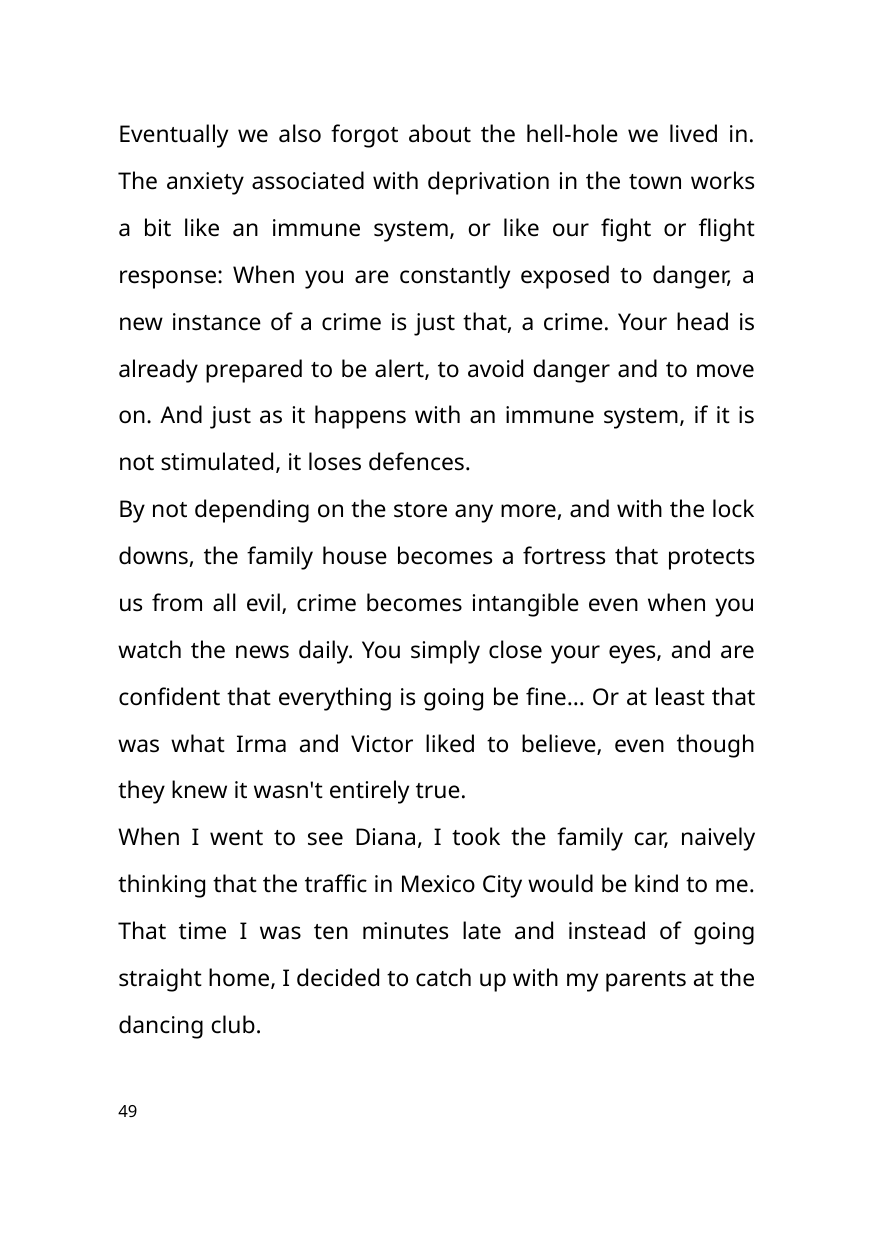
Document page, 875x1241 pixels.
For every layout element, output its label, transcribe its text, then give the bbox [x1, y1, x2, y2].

text When I went to see Diana, I took the family car, naively thinking that the traffic in Mexico City would be kind to me. That time I was ten minutes late and instead of going straight home, I decided to catch up with my parents at the dancing club. [118, 821, 756, 1040]
text Eventually we also forgot about the hell-hole we lived in. The anxiety associated with deprivation in the town works a bit like an immune system, or like our fight or flight response: When you are constantly exposed to danger, a new instance of a crime is just that, a crime. Your head is already prepared to be alert, to avoid danger and to move on. And just as it happens with an immune system, if it is not stimulated, it loses defences. [118, 118, 756, 477]
text By not depending on the store any more, and with the lock downs, the family house becomes a fortress that protects us from all evil, crime becomes intangible even when you watch the news daily. You simply close your eyes, and are confident that everything is going be fine… Or at least that was what Irma and Victor liked to believe, even though they knew it wasn't entirely true. [118, 493, 756, 806]
